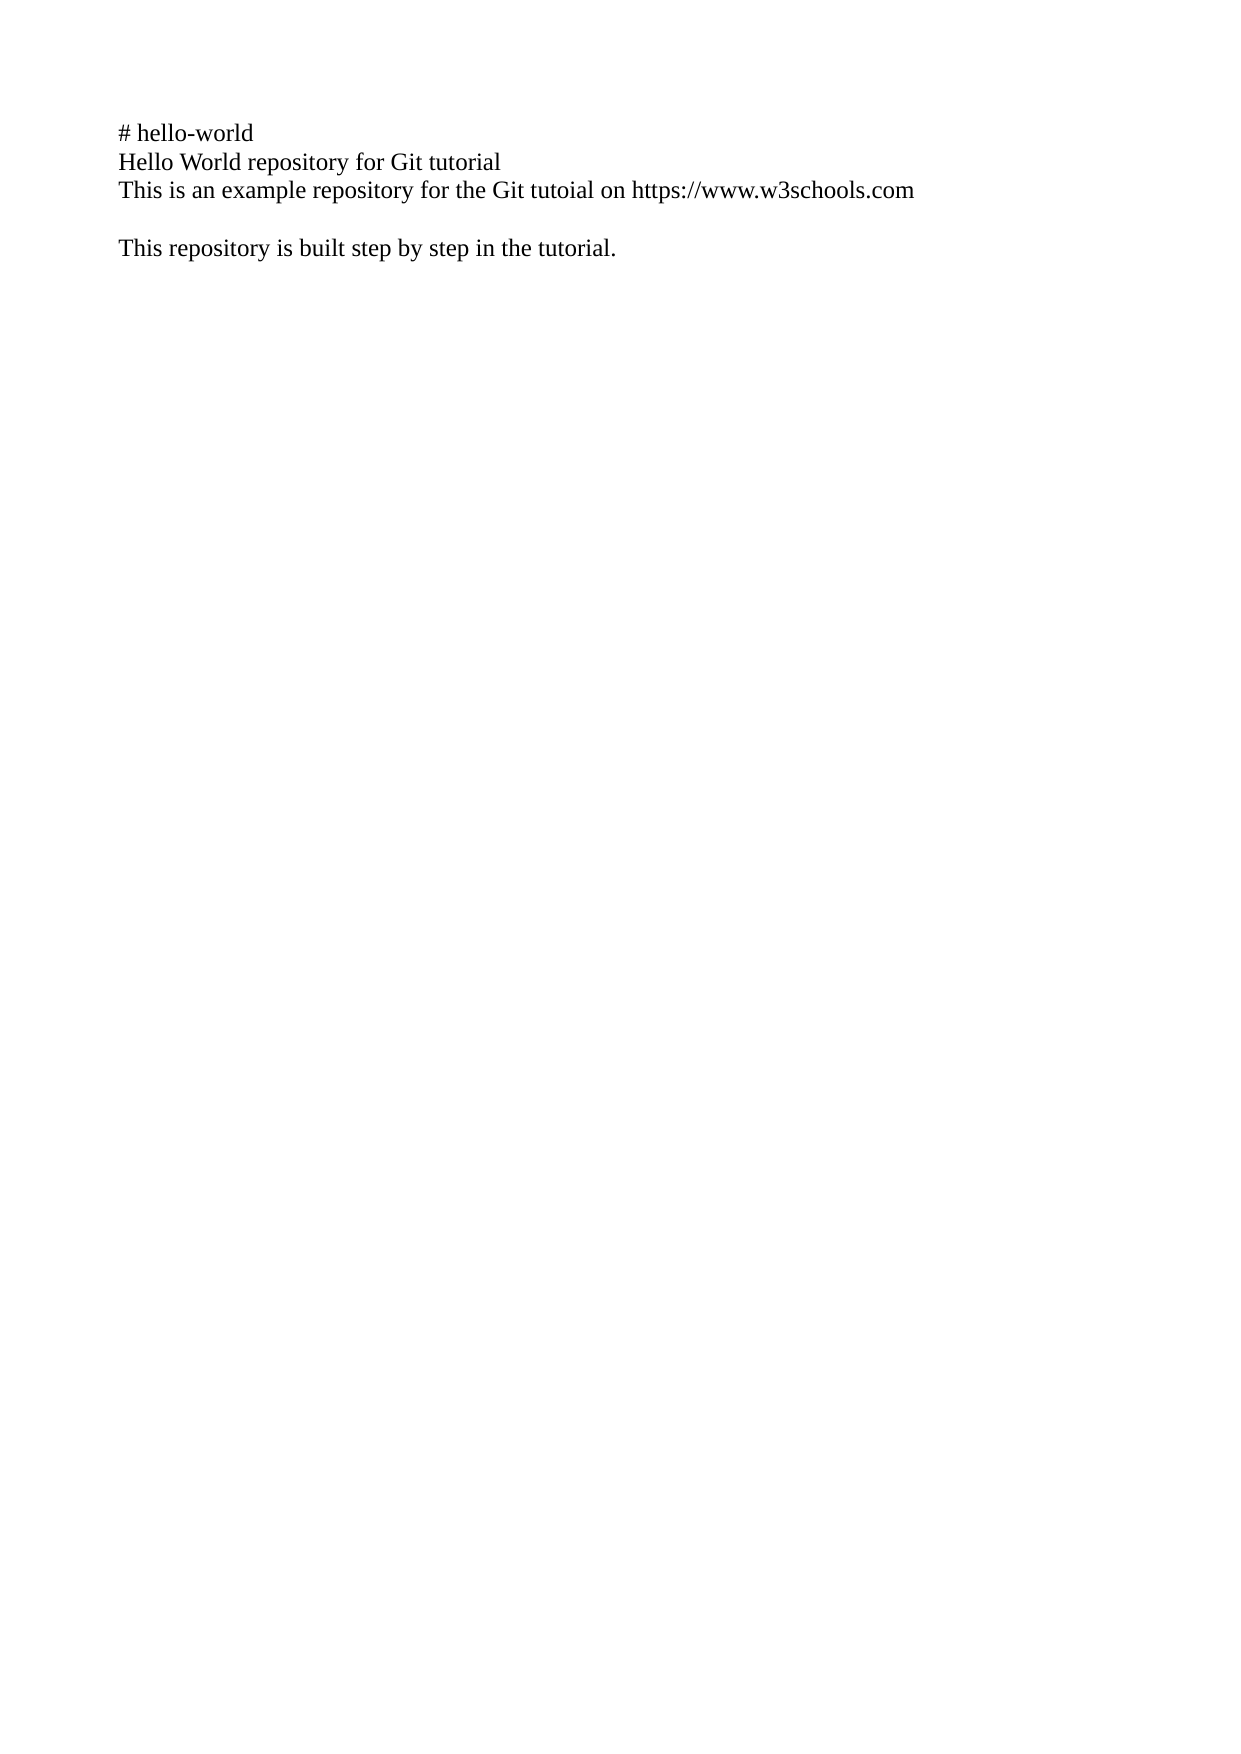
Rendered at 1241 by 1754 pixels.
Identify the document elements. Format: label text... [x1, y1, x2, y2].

text # hello-world Hello World repository for Git tutorial This is an example repository for the Git tutoial on https://www.w3schools.com This repository is built step by step in the tutorial. [118, 118, 1122, 262]
